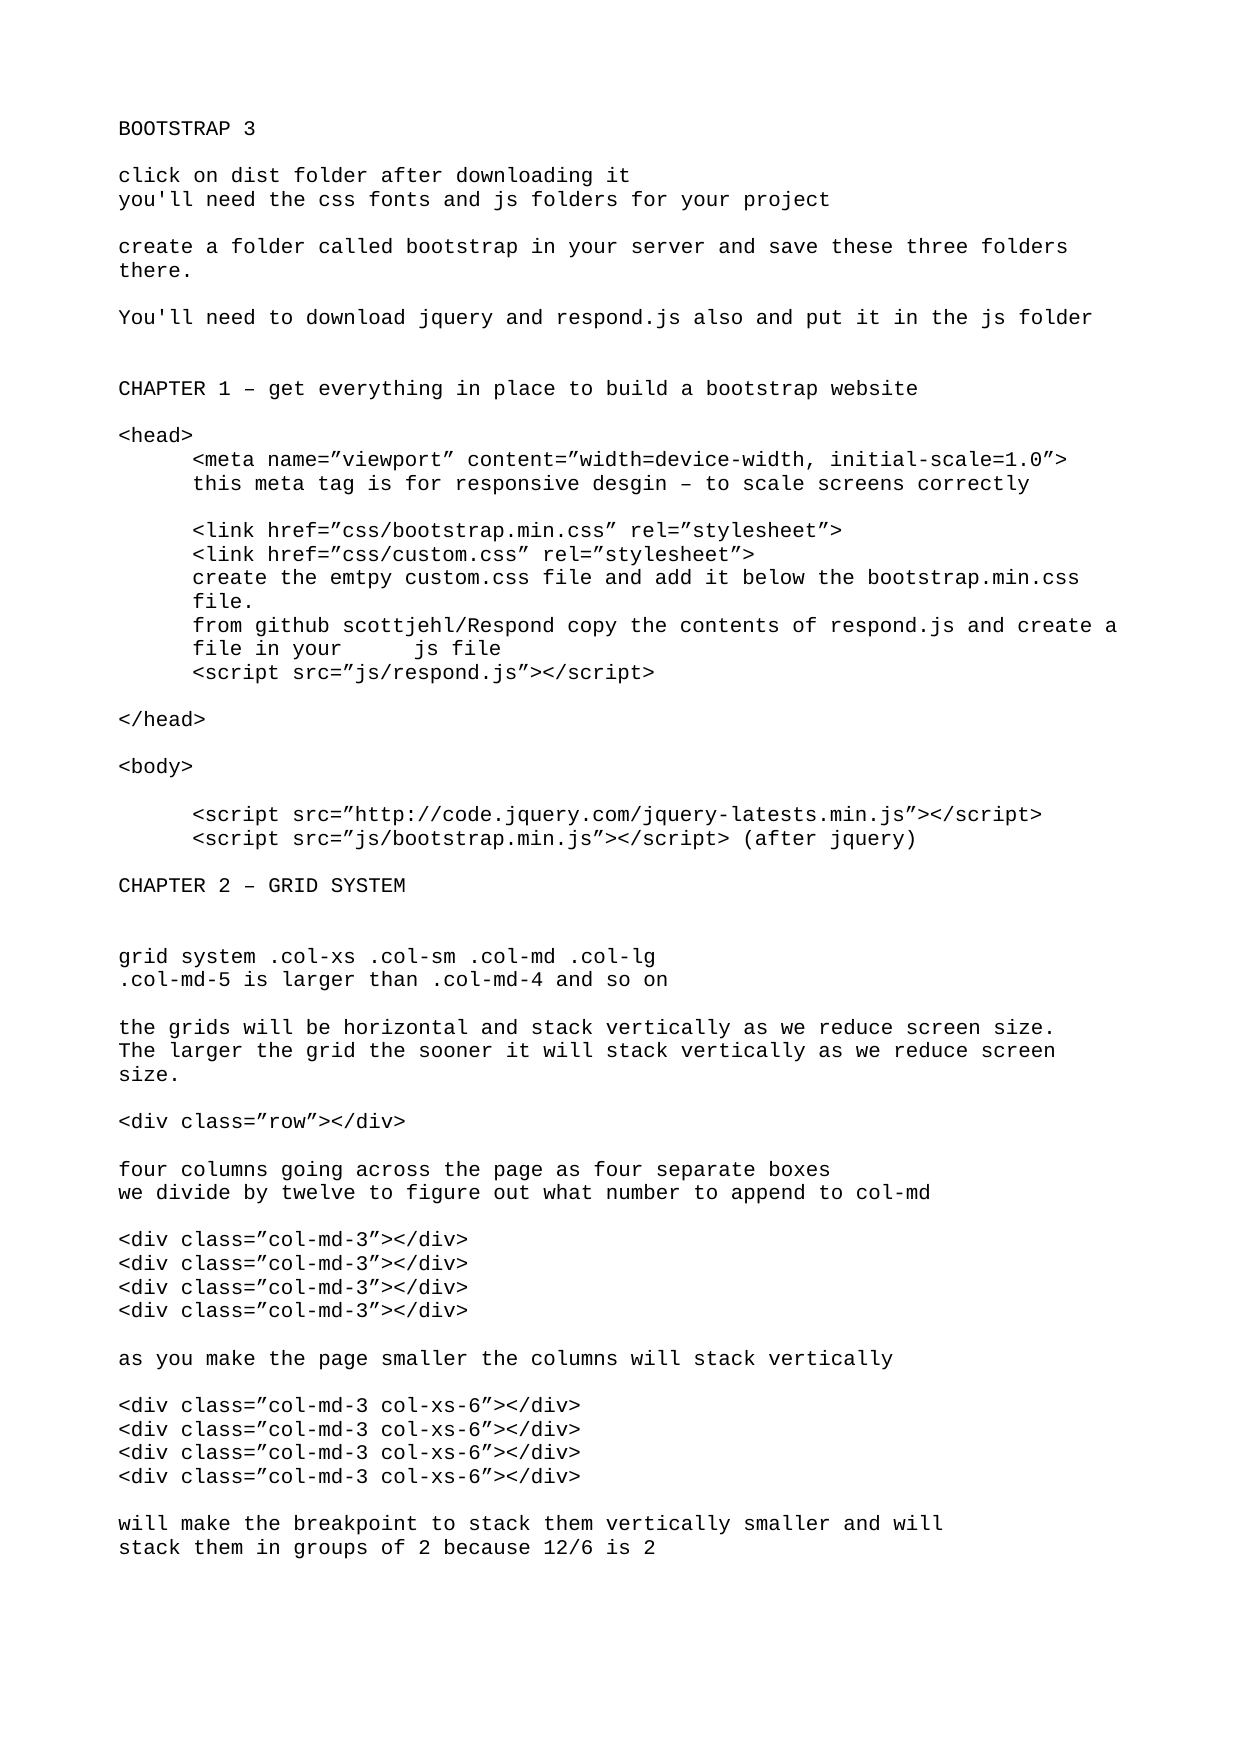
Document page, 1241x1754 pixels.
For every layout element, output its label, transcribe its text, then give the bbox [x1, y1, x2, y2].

text the grids will be horizontal and stack vertically as we reduce screen size. [118, 1017, 1122, 1040]
text <div class=”col-md-3”></div> [118, 1277, 1122, 1300]
text <div class=”col-md-3 col-xs-6”></div> [118, 1442, 1122, 1466]
text <head> [118, 426, 1122, 449]
text <script src=”js/bootstrap.min.js”></script> (after jquery) [118, 827, 1122, 851]
text <script src=”js/respond.js”></script> [118, 662, 1122, 686]
text </head> [118, 709, 1122, 733]
text four columns going across the page as four separate boxes [118, 1158, 1122, 1182]
text <div class=”row”></div> [118, 1111, 1122, 1135]
text <div class=”col-md-3 col-xs-6”></div> [118, 1419, 1122, 1442]
text <div class=”col-md-3”></div> [118, 1253, 1122, 1277]
text CHAPTER 1 – get everything in place to build a bootstrap website [118, 378, 1122, 402]
text BOOTSTRAP 3 [118, 118, 1122, 142]
text this meta tag is for responsive desgin – to scale screens correctly [118, 473, 1122, 496]
text <div class=”col-md-3”></div> [118, 1300, 1122, 1324]
text <link href=”css/bootstrap.min.css” rel=”stylesheet”> [118, 520, 1122, 544]
text will make the breakpoint to stack them vertically smaller and will [118, 1513, 1122, 1537]
text stack them in groups of 2 because 12/6 is 2 [118, 1537, 1122, 1561]
text <script src=”http://code.jquery.com/jquery-latests.min.js”></script> [118, 804, 1122, 827]
text <link href=”css/custom.css” rel=”stylesheet”> [118, 544, 1122, 567]
text you'll need the css fonts and js folders for your project [118, 189, 1122, 213]
text as you make the page smaller the columns will stack vertically [118, 1348, 1122, 1371]
text CHAPTER 2 – GRID SYSTEM [118, 875, 1122, 898]
text <body> [118, 757, 1122, 780]
text <div class=”col-md-3”></div> [118, 1229, 1122, 1253]
text we divide by twelve to figure out what number to append to col-md [118, 1182, 1122, 1206]
text from github scottjehl/Respond copy the contents of respond.js and create a file in your js file [118, 615, 1122, 662]
text create a folder called bootstrap in your server and save these three folders there. [118, 236, 1122, 284]
text create the emtpy custom.css file and add it below the bootstrap.min.css file. [118, 567, 1122, 615]
text You'll need to download jquery and respond.js also and put it in the js folder [118, 307, 1122, 331]
text <div class=”col-md-3 col-xs-6”></div> [118, 1466, 1122, 1489]
text <div class=”col-md-3 col-xs-6”></div> [118, 1395, 1122, 1419]
text click on dist folder after downloading it [118, 165, 1122, 189]
text .col-md-5 is larger than .col-md-4 and so on [118, 969, 1122, 993]
text <meta name=”viewport” content=”width=device-width, initial-scale=1.0”> [118, 449, 1122, 473]
text The larger the grid the sooner it will stack vertically as we reduce screen size. [118, 1040, 1122, 1088]
text grid system .col-xs .col-sm .col-md .col-lg [118, 946, 1122, 969]
